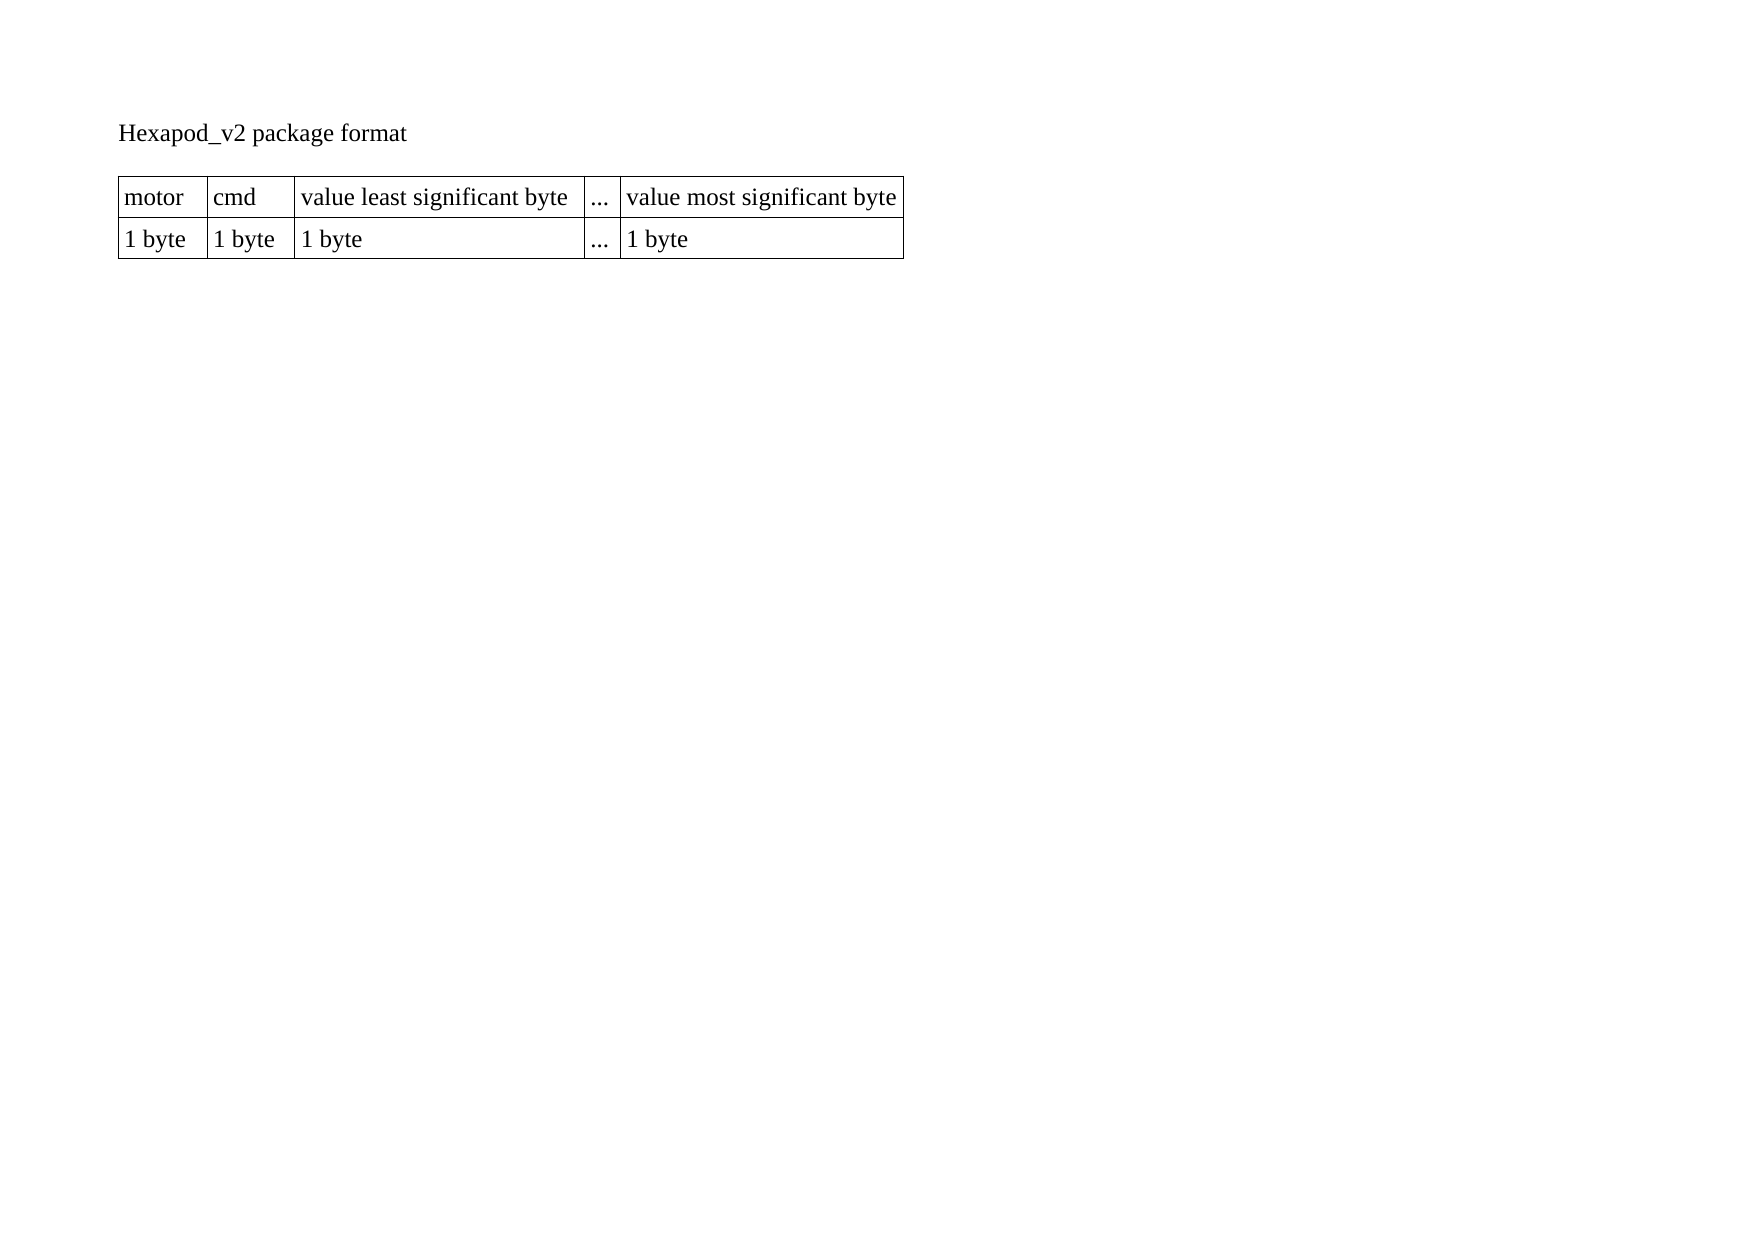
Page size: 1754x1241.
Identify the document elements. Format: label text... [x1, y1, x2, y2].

table_cell 1 byte [119, 218, 207, 258]
table_header value least significant byte [295, 177, 584, 217]
table_cell 1 byte [295, 218, 584, 258]
table_header value most significant byte [621, 177, 903, 217]
table_cell ... [585, 218, 620, 258]
table_cell 1 byte [208, 218, 294, 258]
text Hexapod_v2 package format [118, 118, 1636, 147]
table_header motor [119, 177, 207, 217]
table_cell 1 byte [621, 218, 903, 258]
table_header cmd [208, 177, 294, 217]
table_header ... [585, 177, 620, 217]
